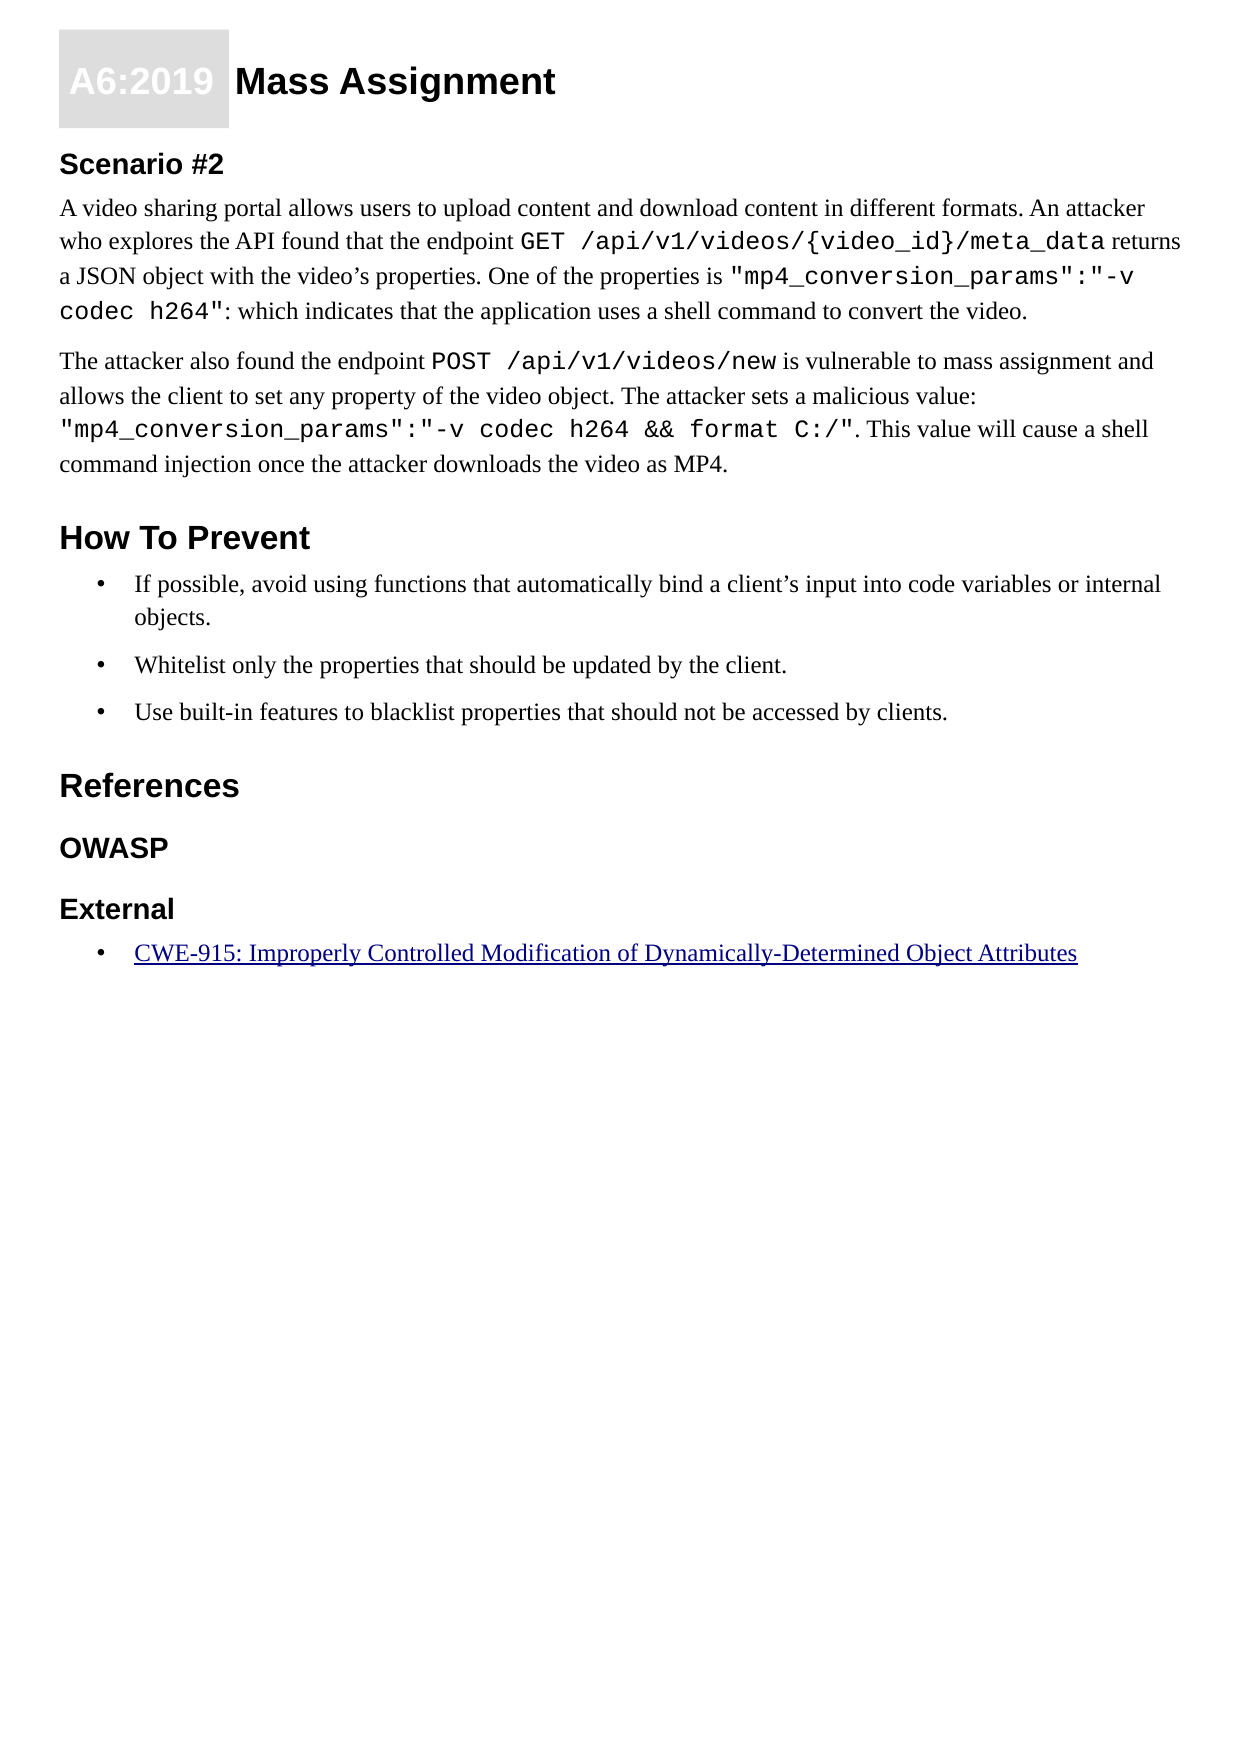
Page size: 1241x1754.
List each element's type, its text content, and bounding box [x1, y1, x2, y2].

subtitle References [59, 766, 1181, 804]
subtitle Scenario #2 [59, 147, 1181, 181]
subtitle OWASP [59, 831, 1181, 865]
list Whitelist only the properties that should be updated by the client. [97, 650, 1181, 678]
text A video sharing portal allows users to upload content and download content in different formats. An attacker who explores the API found that the endpoint GET /api/v1/videos/{video_id}/meta_data returns a JSON object with the video’s properties. One of the properties is "mp4_conversion_params":"-v codec h264": which indicates that the application uses a shell command to convert the video. [59, 193, 1181, 327]
list CWE-915: Improperly Controlled Modification of Dynamically-Determined Object Attributes [97, 938, 1181, 967]
subtitle How To Prevent [59, 518, 1181, 557]
list Use built-in features to blacklist properties that should not be accessed by clients. [97, 697, 1181, 726]
text The attacker also found the endpoint POST /api/v1/videos/new is vulnerable to mass assignment and allows the client to set any property of the video object. The attacker sets a malicious value: "mp4_conversion_params":"-v codec h264 && format C:/". This value will cause a shell command injection once the attacker downloads the video as MP4. [59, 346, 1181, 478]
list If possible, avoid using functions that automatically bind a client’s input into code variables or internal objects. [97, 569, 1181, 631]
subtitle External [59, 892, 1181, 926]
